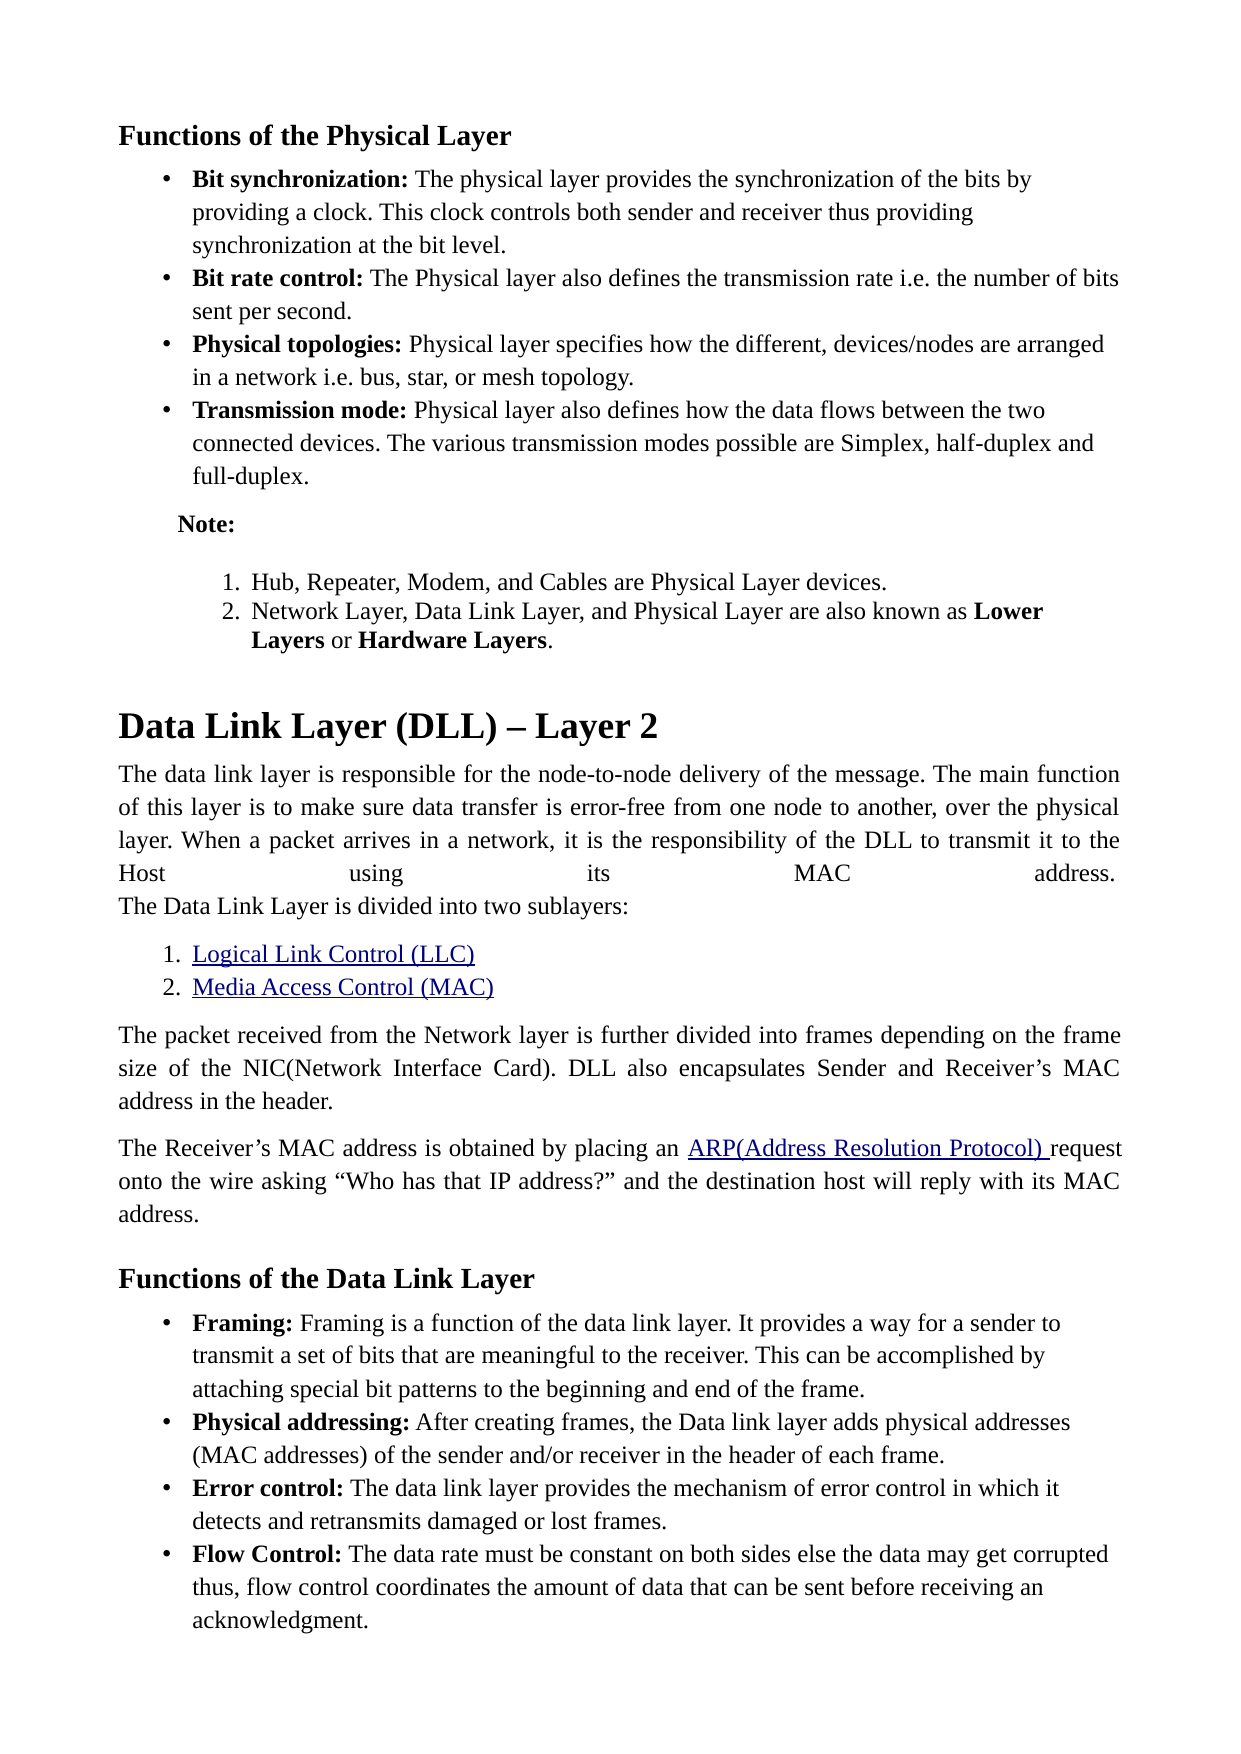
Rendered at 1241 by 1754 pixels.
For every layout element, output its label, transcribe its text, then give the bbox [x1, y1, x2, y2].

list Media Access Control (MAC) [162, 972, 1122, 1001]
list Error control: The data link layer provides the mechanism of error control in which it detects and retransmits damaged or lost frames. [162, 1473, 1122, 1534]
text The Receiver’s MAC address is obtained by placing an ARP(Address Resolution Protocol) request onto the wire asking “Who has that IP address?” and the destination host will reply with its MAC address. [118, 1133, 1122, 1228]
list Bit synchronization: The physical layer provides the synchronization of the bits by providing a clock. This clock controls both sender and receiver thus providing synchronization at the bit level. [162, 164, 1122, 259]
text The packet received from the Network layer is further divided into frames depending on the frame size of the NIC(Network Interface Card). DLL also encapsulates Sender and Receiver’s MAC address in the header. [118, 1020, 1122, 1114]
list Logical Link Control (LLC) [162, 939, 1122, 968]
subtitle Functions of the Physical Layer [118, 118, 1122, 152]
subtitle Functions of the Data Link Layer [118, 1262, 1122, 1295]
list Physical topologies: Physical layer specifies how the different, devices/nodes are arranged in a network i.e. bus, star, or mesh topology. [162, 329, 1122, 391]
list Flow Control: The data rate must be constant on both sides else the data may get corrupted thus, flow control coordinates the amount of data that can be sent before receiving an acknowledgment. [162, 1539, 1122, 1633]
list Hub, Repeater, Modem, and Cables are Physical Layer devices. [222, 567, 1063, 596]
list Framing: Framing is a function of the data link layer. It provides a way for a sender to transmit a set of bits that are meaningful to the receiver. This can be accomplished by attaching special bit patterns to the beginning and end of the frame. [162, 1308, 1122, 1402]
list Physical addressing: After creating frames, the Data link layer adds physical addresses (MAC addresses) of the sender and/or receiver in the header of each frame. [162, 1407, 1122, 1468]
subtitle Data Link Layer (DLL) – Layer 2 [118, 704, 1122, 747]
list Network Layer, Data Link Layer, and Physical Layer are also known as Lower Layers or Hardware Layers. [222, 596, 1063, 653]
text The data link layer is responsible for the node-to-node delivery of the message. The main function of this layer is to make sure data transfer is error-free from one node to another, over the physical layer. When a packet arrives in a network, it is the responsibility of the DLL to transmit it to the Host using its MAC address. The Data Link Layer is divided into two sublayers: [118, 759, 1122, 920]
list Bit rate control: The Physical layer also defines the transmission rate i.e. the number of bits sent per second. [162, 263, 1122, 325]
list Transmission mode: Physical layer also defines how the data flows between the two connected devices. The various transmission modes possible are Simplex, half-duplex and full-duplex. [162, 395, 1122, 490]
text Note: [177, 509, 1063, 538]
